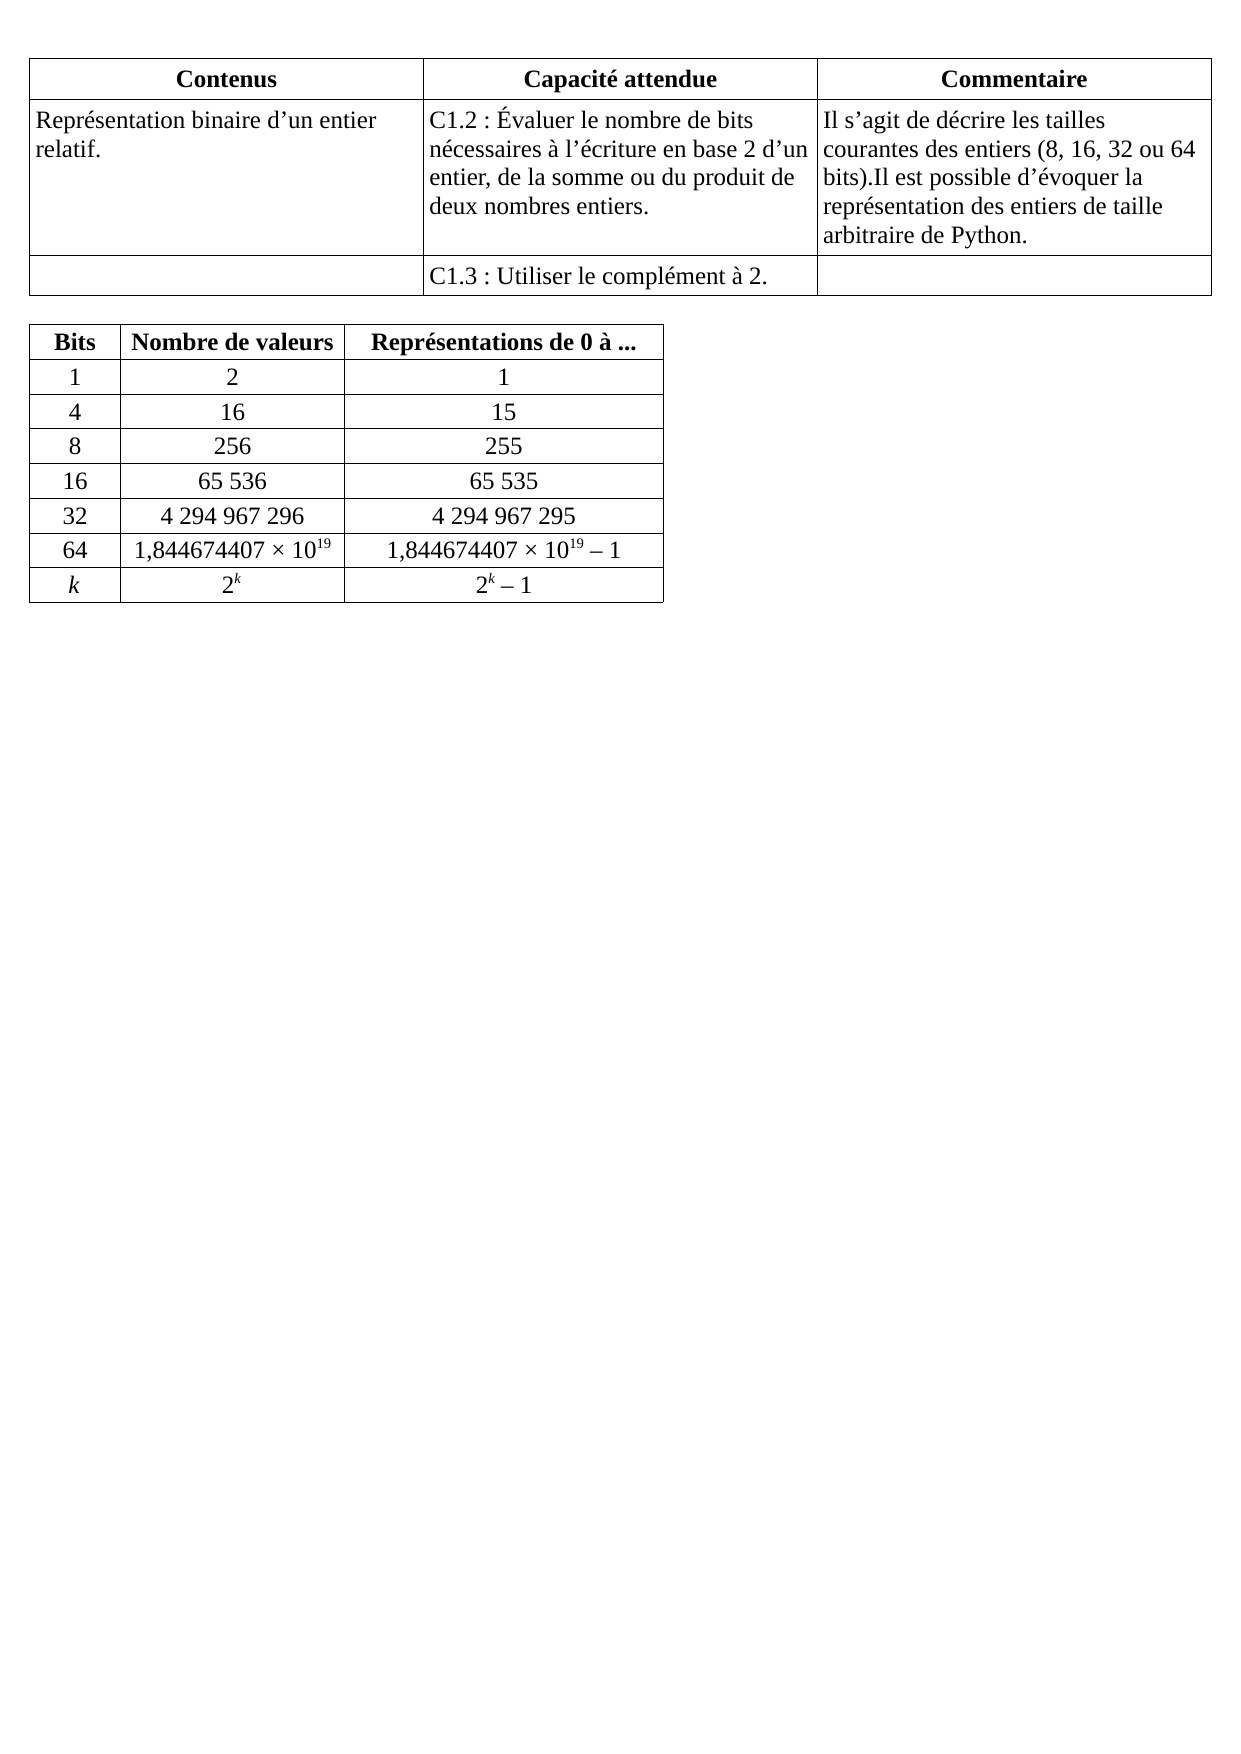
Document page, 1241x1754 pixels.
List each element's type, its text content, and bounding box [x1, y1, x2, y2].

table_header Bits [30, 325, 120, 359]
table_cell [30, 256, 423, 295]
table_cell k [30, 568, 120, 602]
table_cell 16 [30, 464, 120, 498]
table_cell 4 294 967 296 [121, 499, 344, 532]
table_cell C1.2 : Évaluer le nombre de bits nécessaires à l’écriture en base 2 d’un entier, de la somme ou du produit de deux nombres entiers. [424, 100, 817, 255]
table_header Commentaire [818, 59, 1211, 99]
table_header Représentations de 0 à ... [345, 325, 663, 359]
table_cell 256 [121, 429, 344, 463]
table_cell 255 [345, 429, 663, 463]
table_cell Représentation binaire d’un entier relatif. [30, 100, 423, 255]
table_header Nombre de valeurs [121, 325, 344, 359]
table_cell 2k [121, 568, 344, 602]
table_cell C1.3 : Utiliser le complément à 2. [424, 256, 817, 295]
table_cell 2k – 1 [345, 568, 663, 602]
table_cell 2 [121, 360, 344, 394]
table_cell 65 536 [121, 464, 344, 498]
table_cell 15 [345, 395, 663, 428]
table_cell 1,844674407 × 1019 – 1 [345, 534, 663, 567]
table_cell Il s’agit de décrire les tailles courantes des entiers (8, 16, 32 ou 64 bits).Il est possible d’évoquer la représentation des entiers de taille arbitraire de Python. [818, 100, 1211, 255]
table_cell 64 [30, 534, 120, 567]
table_header Capacité attendue [424, 59, 817, 99]
table_cell 65 535 [345, 464, 663, 498]
table_header Contenus [30, 59, 423, 99]
table_cell 32 [30, 499, 120, 532]
table_cell 4 [30, 395, 120, 428]
table_cell 16 [121, 395, 344, 428]
table_cell [818, 256, 1211, 295]
table_cell 8 [30, 429, 120, 463]
table_cell 4 294 967 295 [345, 499, 663, 532]
table_cell 1 [345, 360, 663, 394]
table_cell 1 [30, 360, 120, 394]
table_cell 1,844674407 × 1019 [121, 534, 344, 567]
